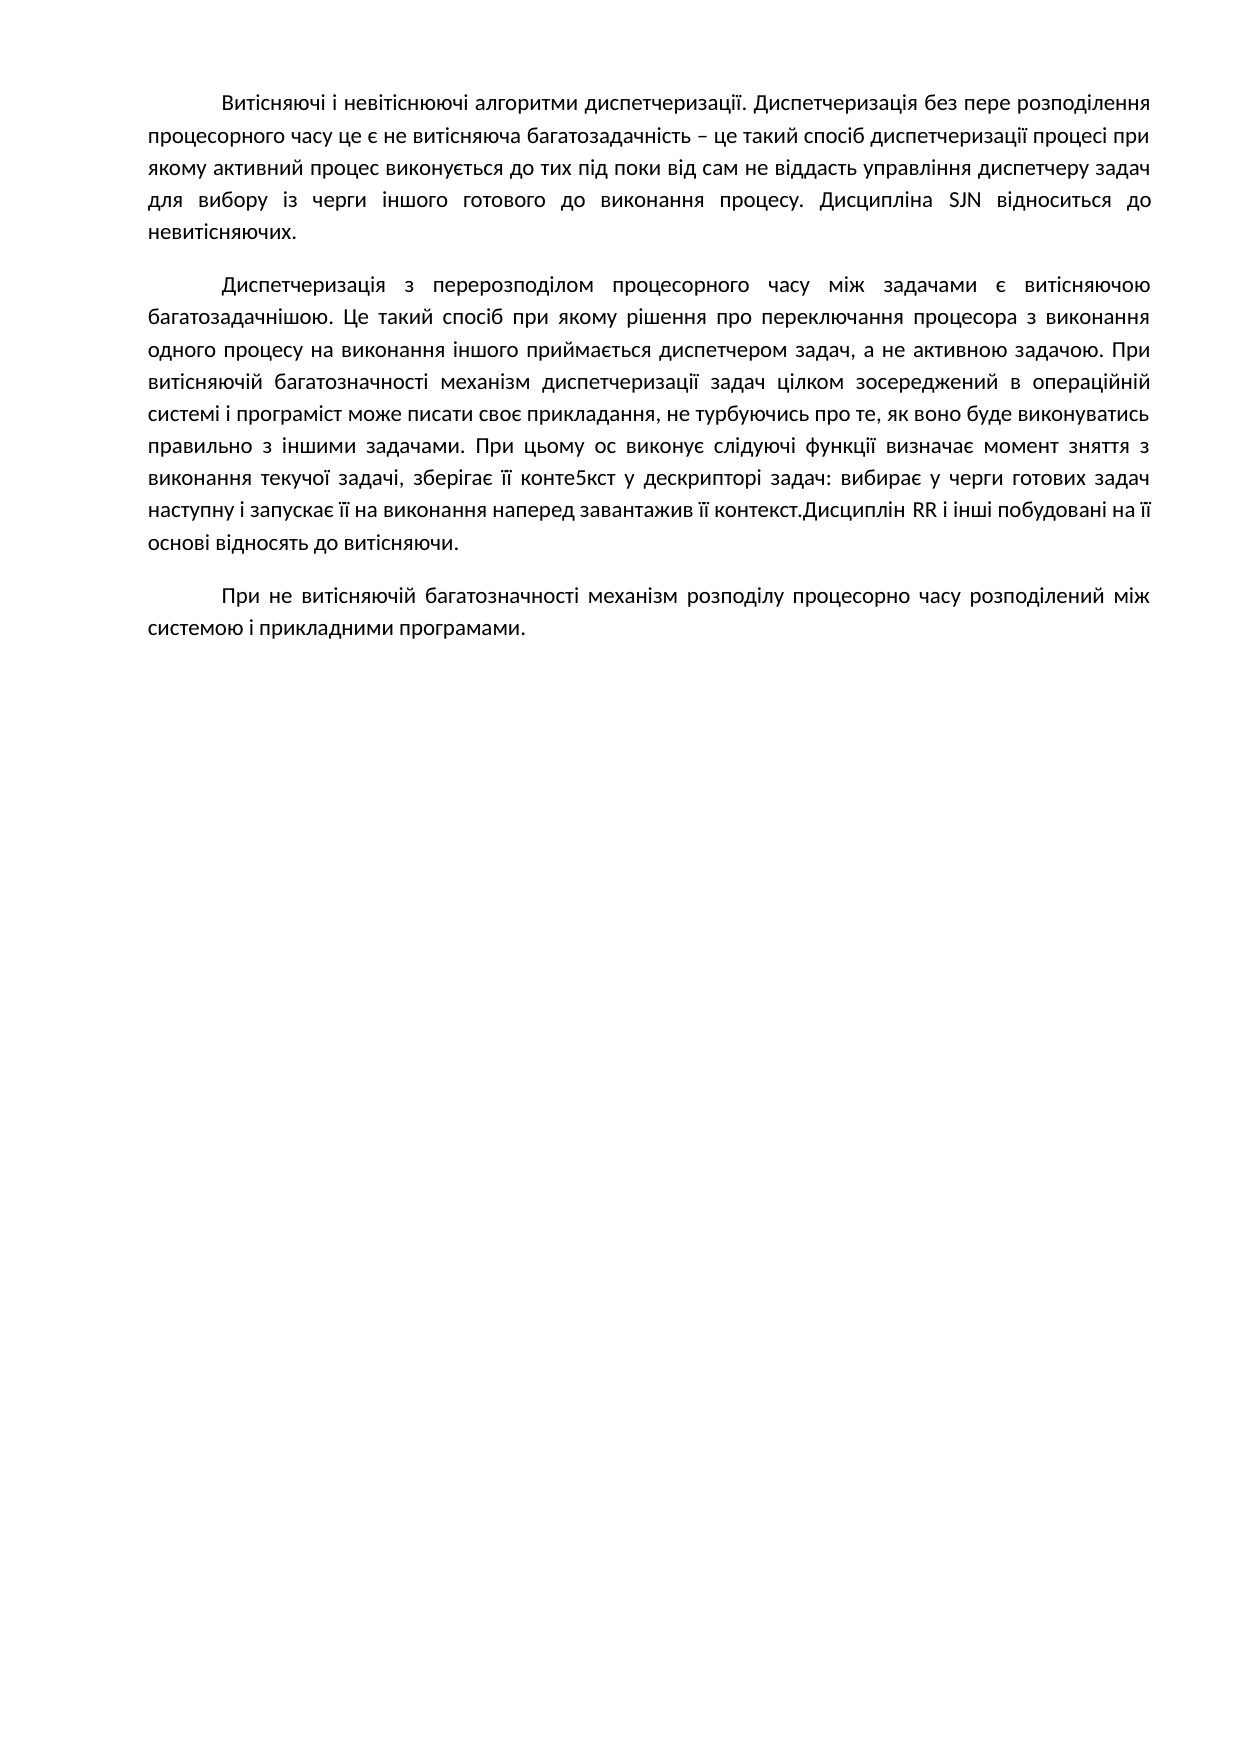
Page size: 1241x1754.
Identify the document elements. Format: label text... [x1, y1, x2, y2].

text Витісняючі і невітіснюючі алгоритми диспетчеризації. Диспетчеризація без пере розподілення процесорного часу це є не витісняюча багатозадачність – це такий спосіб диспетчеризації процесі при якому активний процес виконується до тих під поки від сам не віддасть управління диспетчеру задач для вибору із черги іншого готового до виконання процесу. Дисципліна SJN відноситься до невитісняючих. [148, 88, 1152, 245]
text Диспетчеризація з перерозподілом процесорного часу між задачами є витісняючою багатозадачнішою. Це такий спосіб при якому рішення про переключання процесора з виконання одного процесу на виконання іншого приймається диспетчером задач, а не активною задачою. При витісняючій багатозначності механізм диспетчеризації задач цілком зосереджений в операційній системі і програміст може писати своє прикладання, не турбуючись про те, як воно буде виконуватись правильно з іншими задачами. При цьому ос виконує слідуючі функції визначає момент зняття з виконання текучої задачі, зберігає її конте5кст у дескрипторі задач: вибирає у черги готових задач наступну і запускає її на виконання наперед завантажив її контекст.Дисциплін RR і інші побудовані на її основі відносять до витісняючи. [148, 270, 1152, 556]
text При не витісняючій багатозначності механізм розподілу процесорно часу розподілений між системою і прикладними програмами. [148, 581, 1152, 641]
